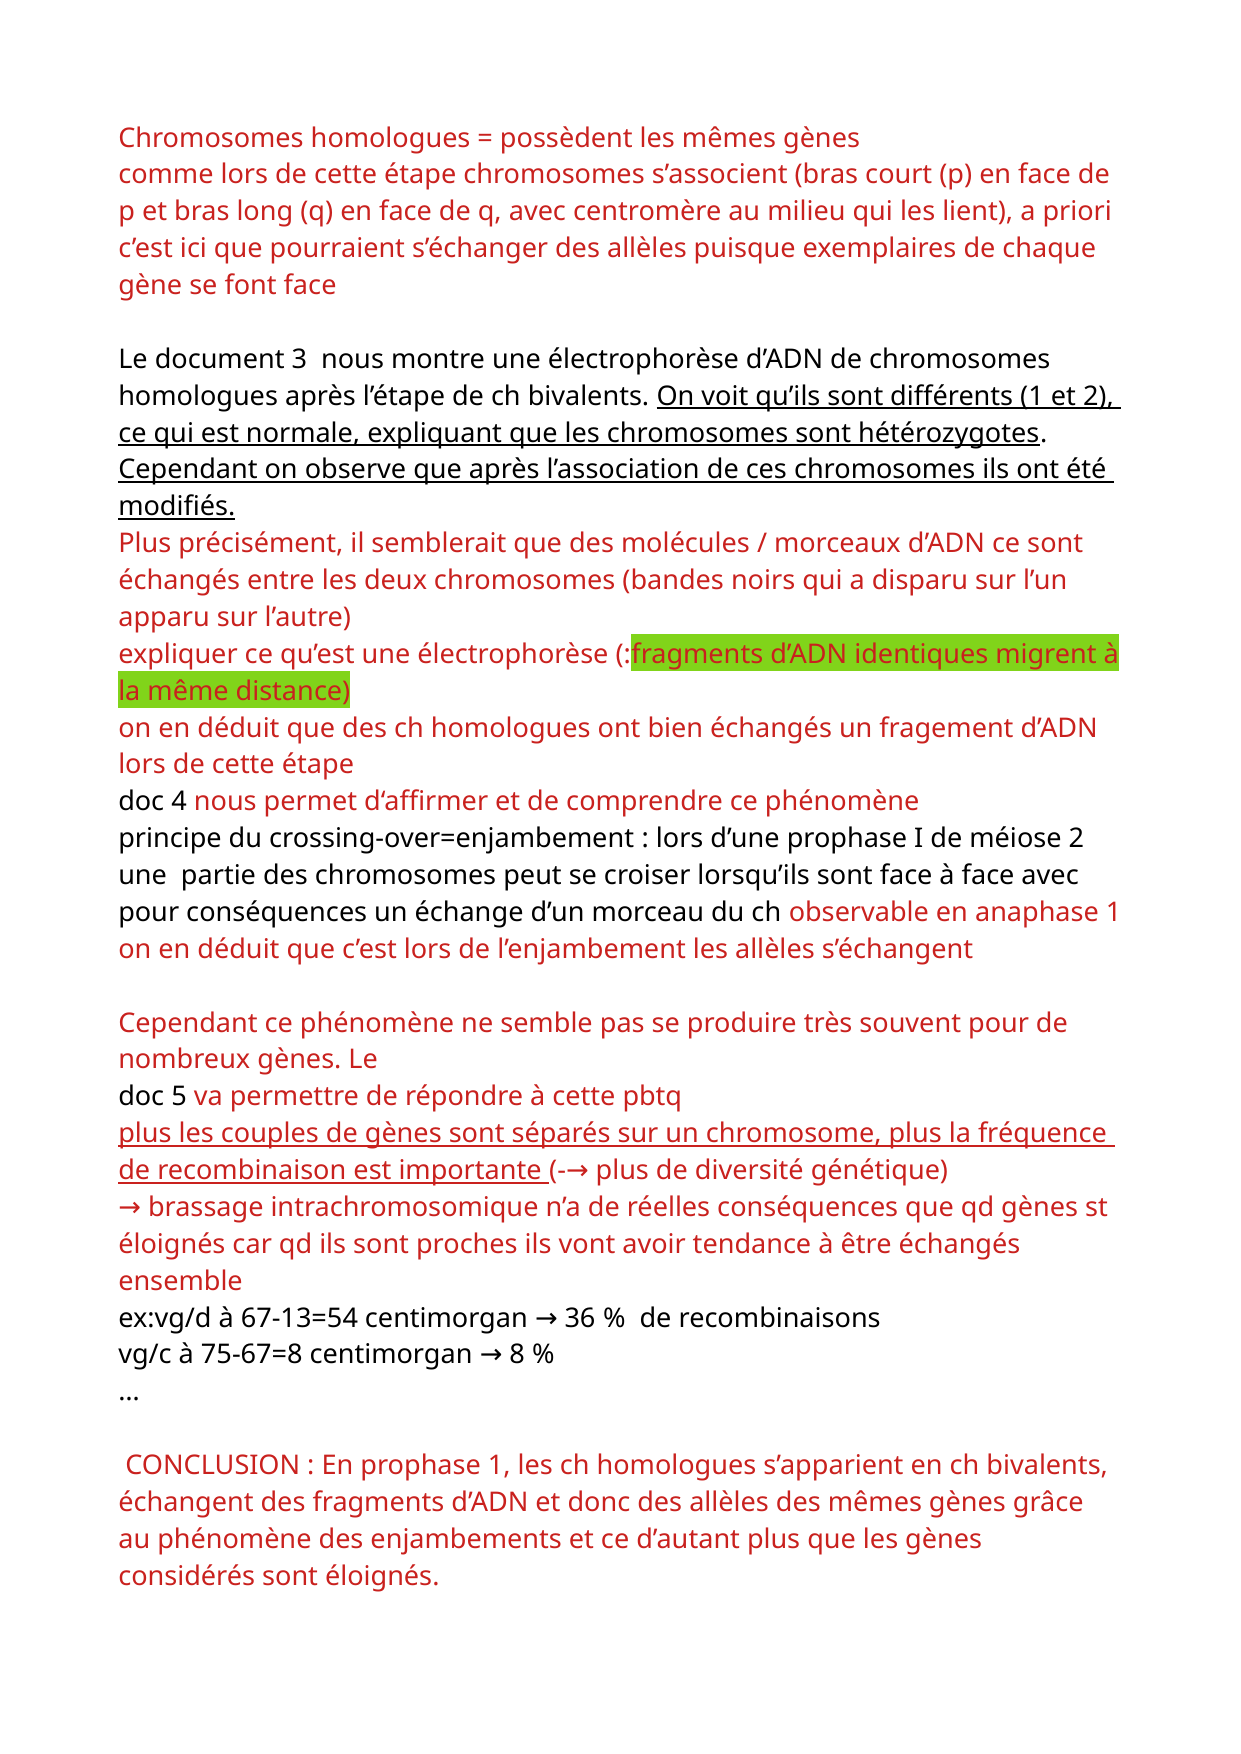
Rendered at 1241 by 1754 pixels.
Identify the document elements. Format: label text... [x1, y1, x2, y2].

text plus les couples de gènes sont séparés sur un chromosome, plus la fréquence de recombinaison est importante (-→ plus de diversité génétique) [118, 1114, 1122, 1187]
text ex:vg/d à 67-13=54 centimorgan → 36 % de recombinaisons [118, 1298, 1122, 1335]
text comme lors de cette étape chromosomes s’associent (bras court (p) en face de p et bras long (q) en face de q, avec centromère au milieu qui les lient), a priori c’est ici que pourraient s’échanger des allèles puisque exemplaires de chaque gène se font face [118, 155, 1122, 302]
text → brassage intrachromosomique n’a de réelles conséquences que qd gènes st éloignés car qd ils sont proches ils vont avoir tendance à être échangés ensemble [118, 1187, 1122, 1298]
text Plus précisément, il semblerait que des molécules / morceaux d’ADN ce sont échangés entre les deux chromosomes (bandes noirs qui a disparu sur l’un apparu sur l’autre) [118, 524, 1122, 634]
text CONCLUSION : En prophase 1, les ch homologues s’apparient en ch bivalents, échangent des fragments d’ADN et donc des allèles des mêmes gènes grâce au phénomène des enjambements et ce d’autant plus que les gènes considérés sont éloignés. [118, 1446, 1122, 1593]
text on en déduit que des ch homologues ont bien échangés un fragement d’ADN lors de cette étape [118, 708, 1122, 782]
text expliquer ce qu’est une électrophorèse (:fragments d’ADN identiques migrent à la même distance) [118, 634, 1122, 708]
text principe du crossing-over=enjambement : lors d’une prophase I de méiose 2 une partie des chromosomes peut se croiser lorsqu’ils sont face à face avec pour conséquences un échange d’un morceau du ch observable en anaphase 1 [118, 819, 1122, 929]
text Cependant ce phénomène ne semble pas se produire très souvent pour de nombreux gènes. Le [118, 1003, 1122, 1077]
text doc 5 va permettre de répondre à cette pbtq [118, 1077, 1122, 1114]
text on en déduit que c’est lors de l’enjambement les allèles s’échangent [118, 929, 1122, 966]
text … [118, 1372, 1122, 1409]
text vg/c à 75-67=8 centimorgan → 8 % [118, 1335, 1122, 1372]
text doc 4 nous permet d‘affirmer et de comprendre ce phénomène [118, 782, 1122, 819]
text Le document 3 nous montre une électrophorèse d’ADN de chromosomes homologues après l’étape de ch bivalents. On voit qu’ils sont différents (1 et 2), ce qui est normale, expliquant que les chromosomes sont hétérozygotes. Cependant on observe que après l’association de ces chromosomes ils ont été modifiés. [118, 339, 1122, 524]
text Chromosomes homologues = possèdent les mêmes gènes [118, 118, 1122, 155]
